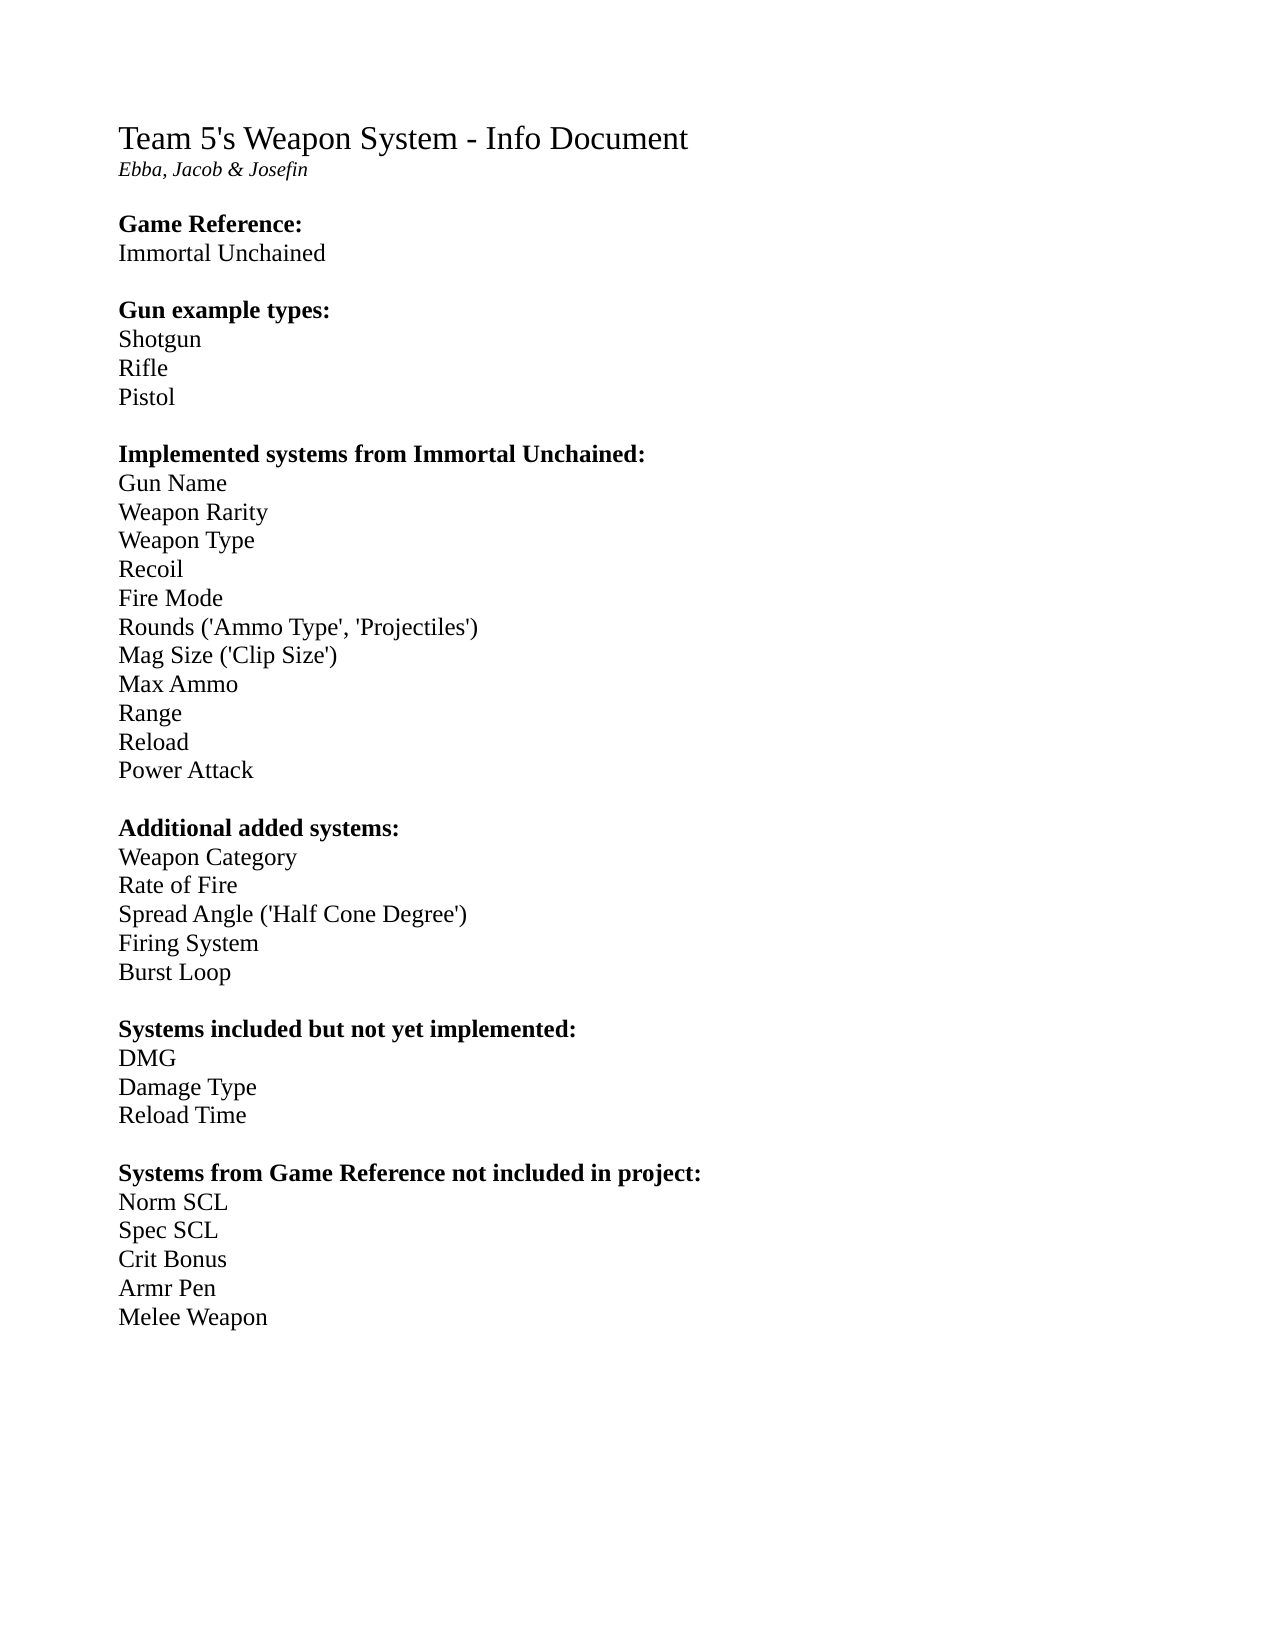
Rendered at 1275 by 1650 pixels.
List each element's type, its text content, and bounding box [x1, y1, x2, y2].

text Team 5's Weapon System - Info Document [118, 118, 1157, 156]
text Reload [118, 727, 1157, 756]
text Firing System [118, 928, 1157, 957]
text Gun example types: Shotgun Rifle Pistol Implemented systems from Immortal Unchained: Gun Name Weapon Rarity Weapon Type Recoil Fire Mode Rounds ('Ammo Type', 'Projectiles') Mag Size ('Clip Size') Max Ammo Range [118, 296, 1157, 727]
text Spec SCL [118, 1216, 1157, 1244]
text Additional added systems: [118, 784, 1157, 842]
text Armr Pen [118, 1273, 1157, 1302]
text Rate of Fire [118, 871, 1157, 899]
text Burst Loop [118, 957, 1157, 986]
text Crit Bonus [118, 1244, 1157, 1273]
text Ebba, Jacob & Josefin [118, 156, 1157, 181]
text Reload Time Systems from Game Reference not included in project: [118, 1101, 1157, 1187]
text Game Reference: Immortal Unchained [118, 181, 1157, 267]
text Power Attack [118, 756, 1157, 784]
text DMG [118, 1043, 1157, 1072]
text Weapon Category [118, 842, 1157, 871]
text Spread Angle ('Half Cone Degree') [118, 899, 1157, 928]
text Systems included but not yet implemented: [118, 1014, 1157, 1043]
text Norm SCL [118, 1187, 1157, 1216]
text Damage Type [118, 1072, 1157, 1101]
text Melee Weapon [118, 1302, 1157, 1331]
